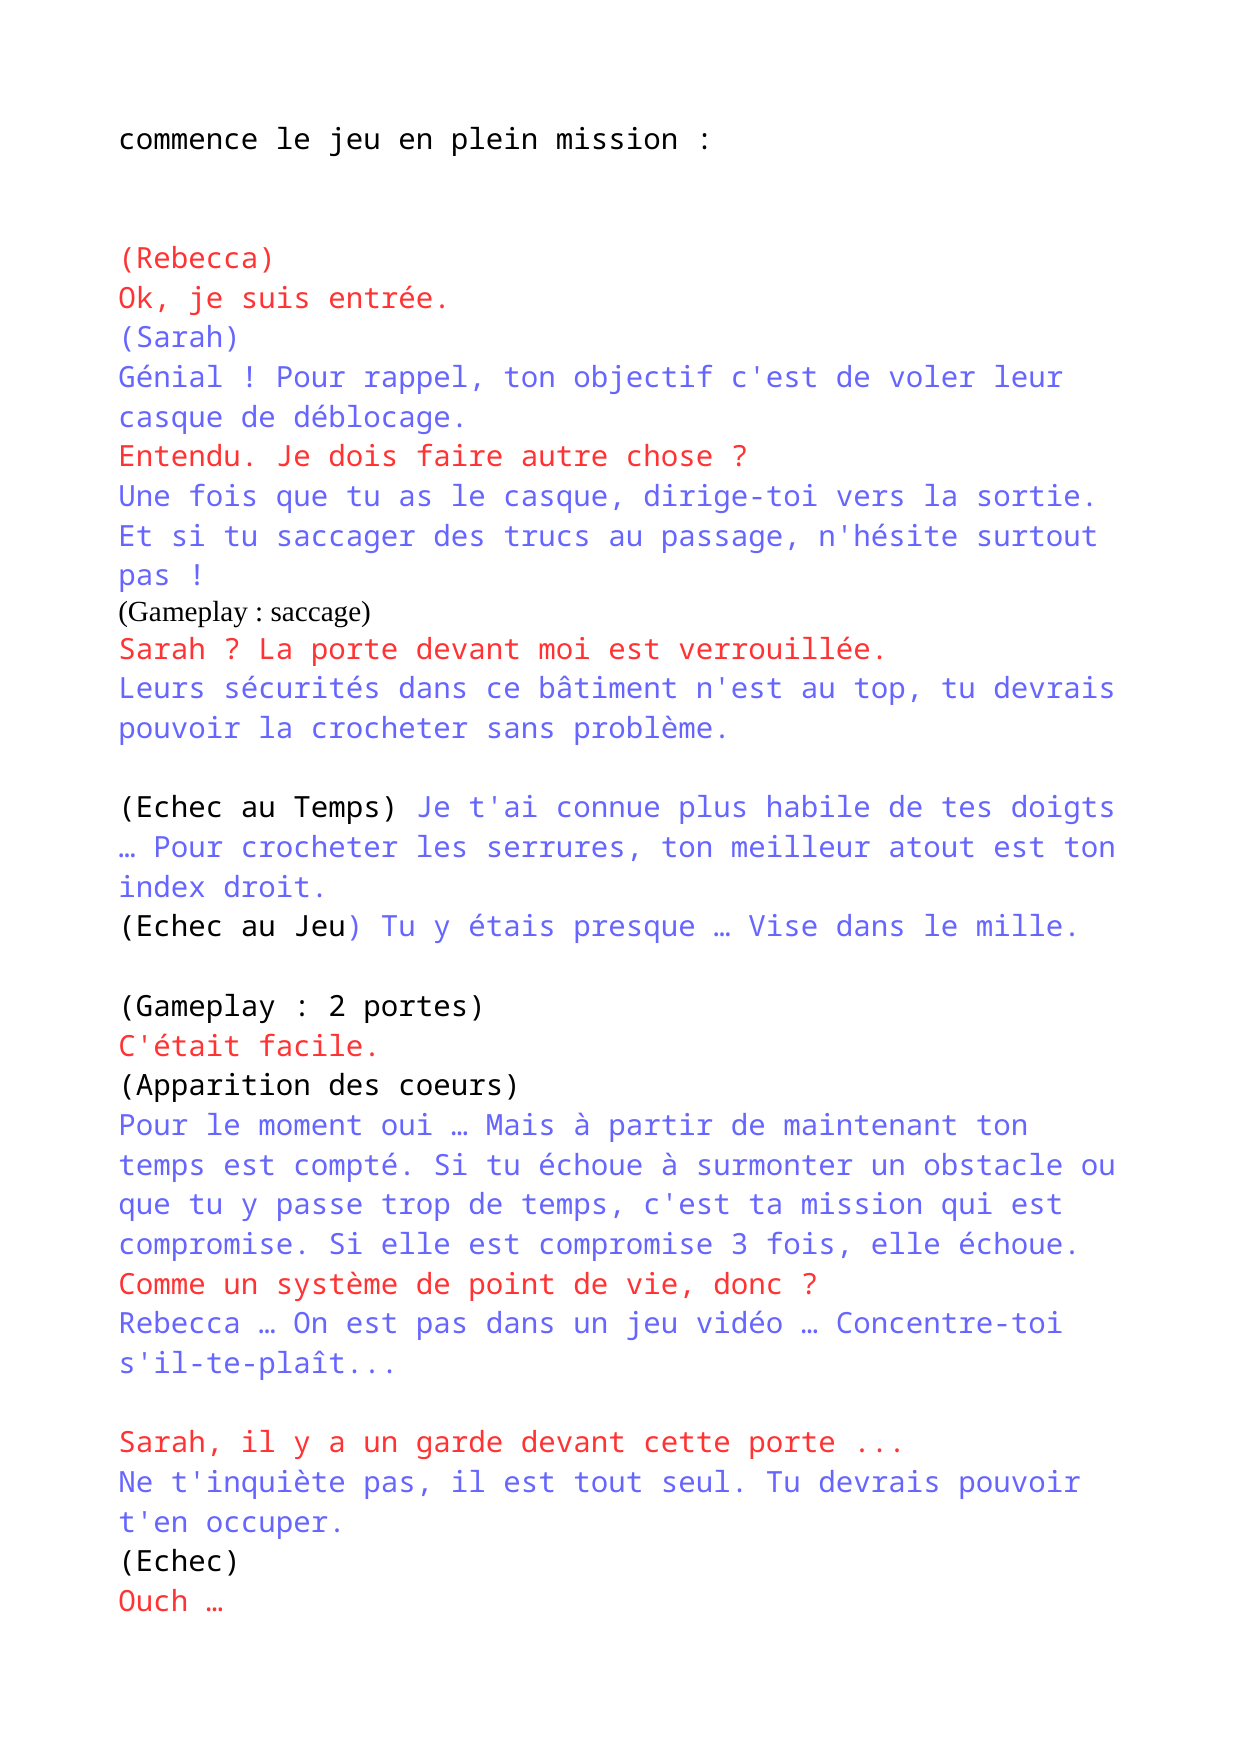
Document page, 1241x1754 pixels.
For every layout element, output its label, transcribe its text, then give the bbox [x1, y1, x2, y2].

text Ne t'inquiète pas, il est tout seul. Tu devrais pouvoir t'en occuper. [118, 1461, 1122, 1541]
list Entendu. Je dois faire autre chose ? [118, 436, 1122, 475]
text (Gameplay : saccage) [118, 594, 1122, 628]
list Ok, je suis entrée. [118, 277, 1122, 317]
list Sarah ? La porte devant moi est verrouillée. [118, 628, 1122, 668]
text (Echec au Temps) Je t'ai connue plus habile de tes doigts … Pour crocheter les serrures, ton meilleur atout est ton index droit. [118, 787, 1122, 906]
text Comme un système de point de vie, donc ? [118, 1263, 1122, 1303]
text (Apparition des coeurs) [118, 1064, 1122, 1104]
list Une fois que tu as le casque, dirige-toi vers la sortie. Et si tu saccager des trucs au passage, n'hésite surtout pas ! [118, 475, 1122, 594]
text commence le jeu en plein mission : [118, 118, 1122, 158]
list Génial ! Pour rappel, ton objectif c'est de voler leur casque de déblocage. [118, 356, 1122, 436]
text Pour le moment oui … Mais à partir de maintenant ton temps est compté. Si tu échoue à surmonter un obstacle ou que tu y passe trop de temps, c'est ta mission qui est compromise. Si elle est compromise 3 fois, elle échoue. [118, 1104, 1122, 1263]
text Ouch … [118, 1580, 1122, 1620]
text Sarah, il y a un garde devant cette porte ... [118, 1422, 1122, 1461]
text (Rebecca) [118, 237, 1122, 277]
text (Sarah) [118, 317, 1122, 356]
text C'était facile. [118, 1025, 1122, 1064]
text Rebecca … On est pas dans un jeu vidéo … Concentre-toi s'il-te-plaît... [118, 1303, 1122, 1382]
text (Gameplay : 2 portes) [118, 985, 1122, 1025]
text (Echec au Jeu) Tu y étais presque … Vise dans le mille. [118, 906, 1122, 945]
text (Echec) [118, 1541, 1122, 1580]
list Leurs sécurités dans ce bâtiment n'est au top, tu devrais pouvoir la crocheter sans problème. [118, 668, 1122, 747]
